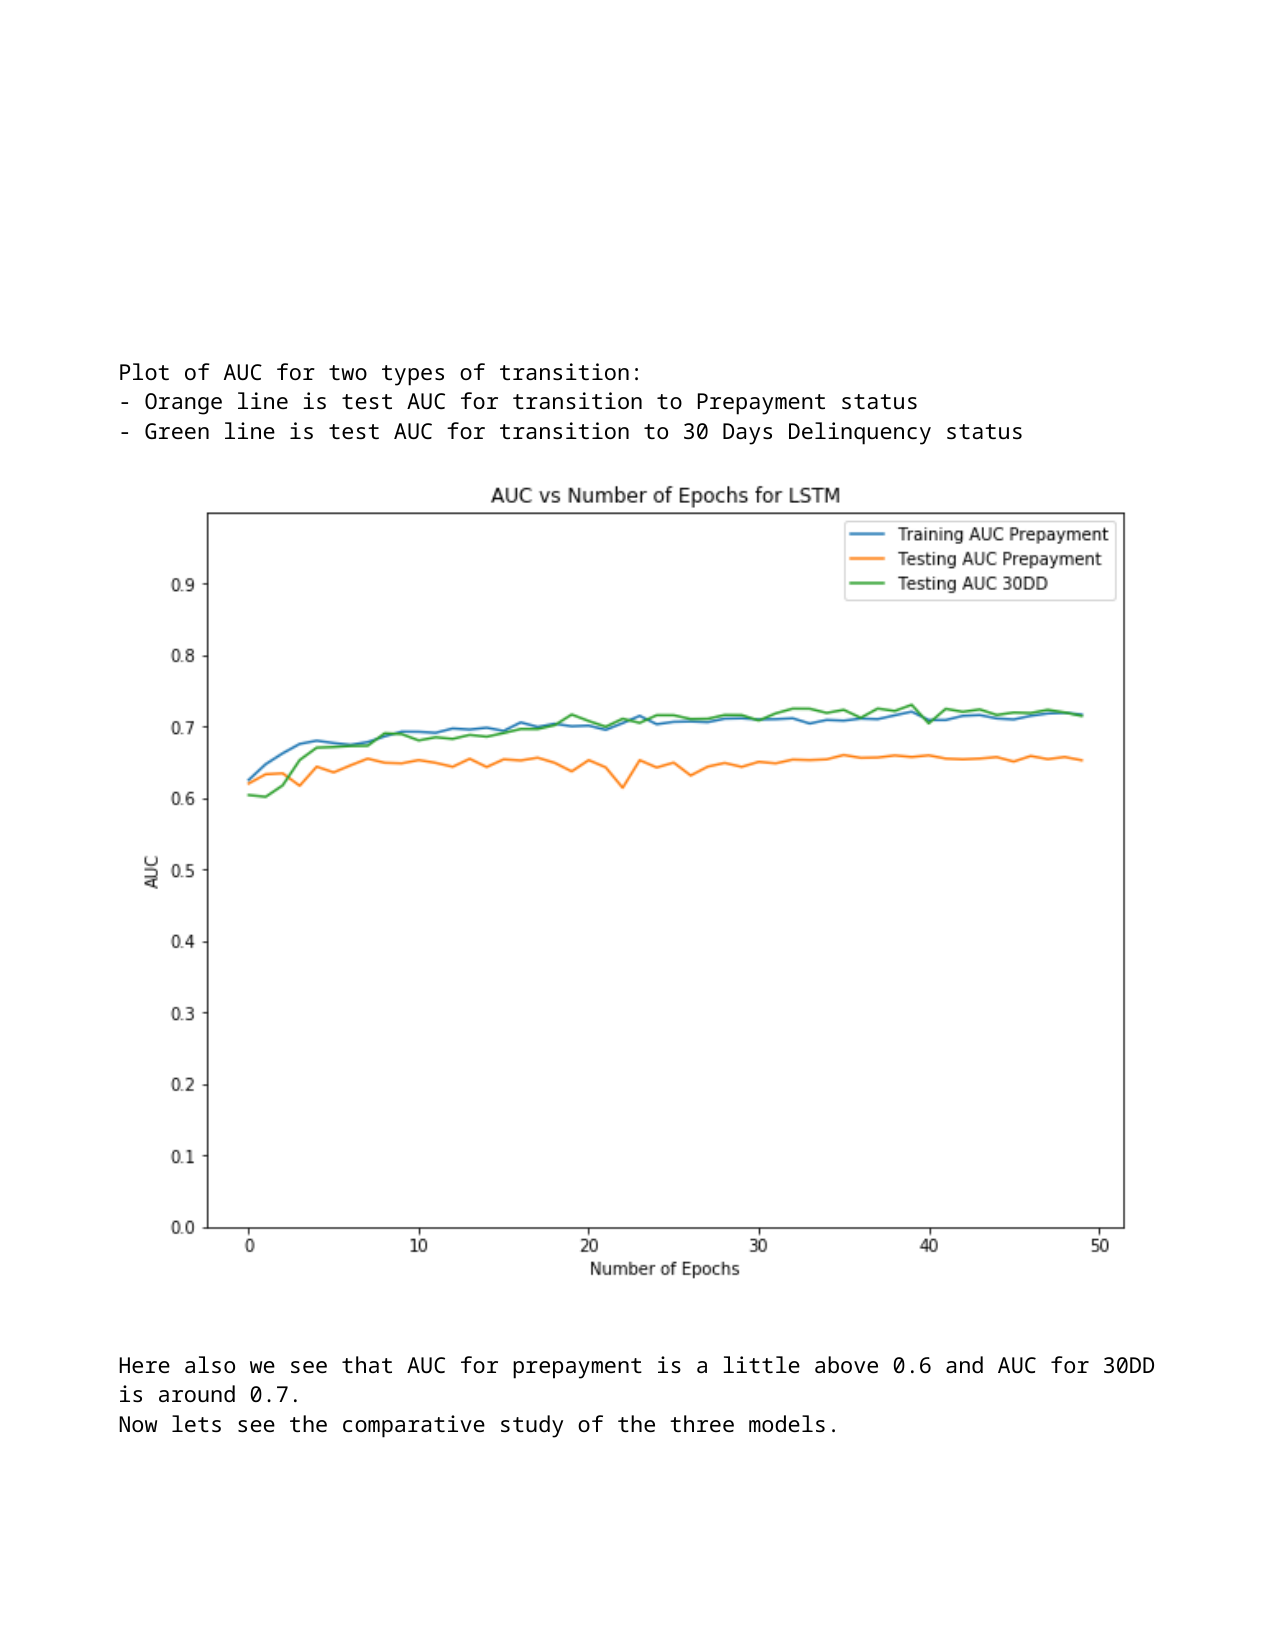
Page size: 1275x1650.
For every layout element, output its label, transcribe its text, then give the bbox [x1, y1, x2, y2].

text - Orange line is test AUC for transition to Prepayment status [118, 386, 1157, 416]
text Here also we see that AUC for prepayment is a little above 0.6 and AUC for 30DD is around 0.7. [118, 1349, 1157, 1409]
text Now lets see the comparative study of the three models. [118, 1409, 1157, 1439]
text - Green line is test AUC for transition to 30 Days Delinquency status [118, 416, 1157, 446]
text Plot of AUC for two types of transition: [118, 356, 1157, 386]
picture [135, 475, 1140, 1290]
